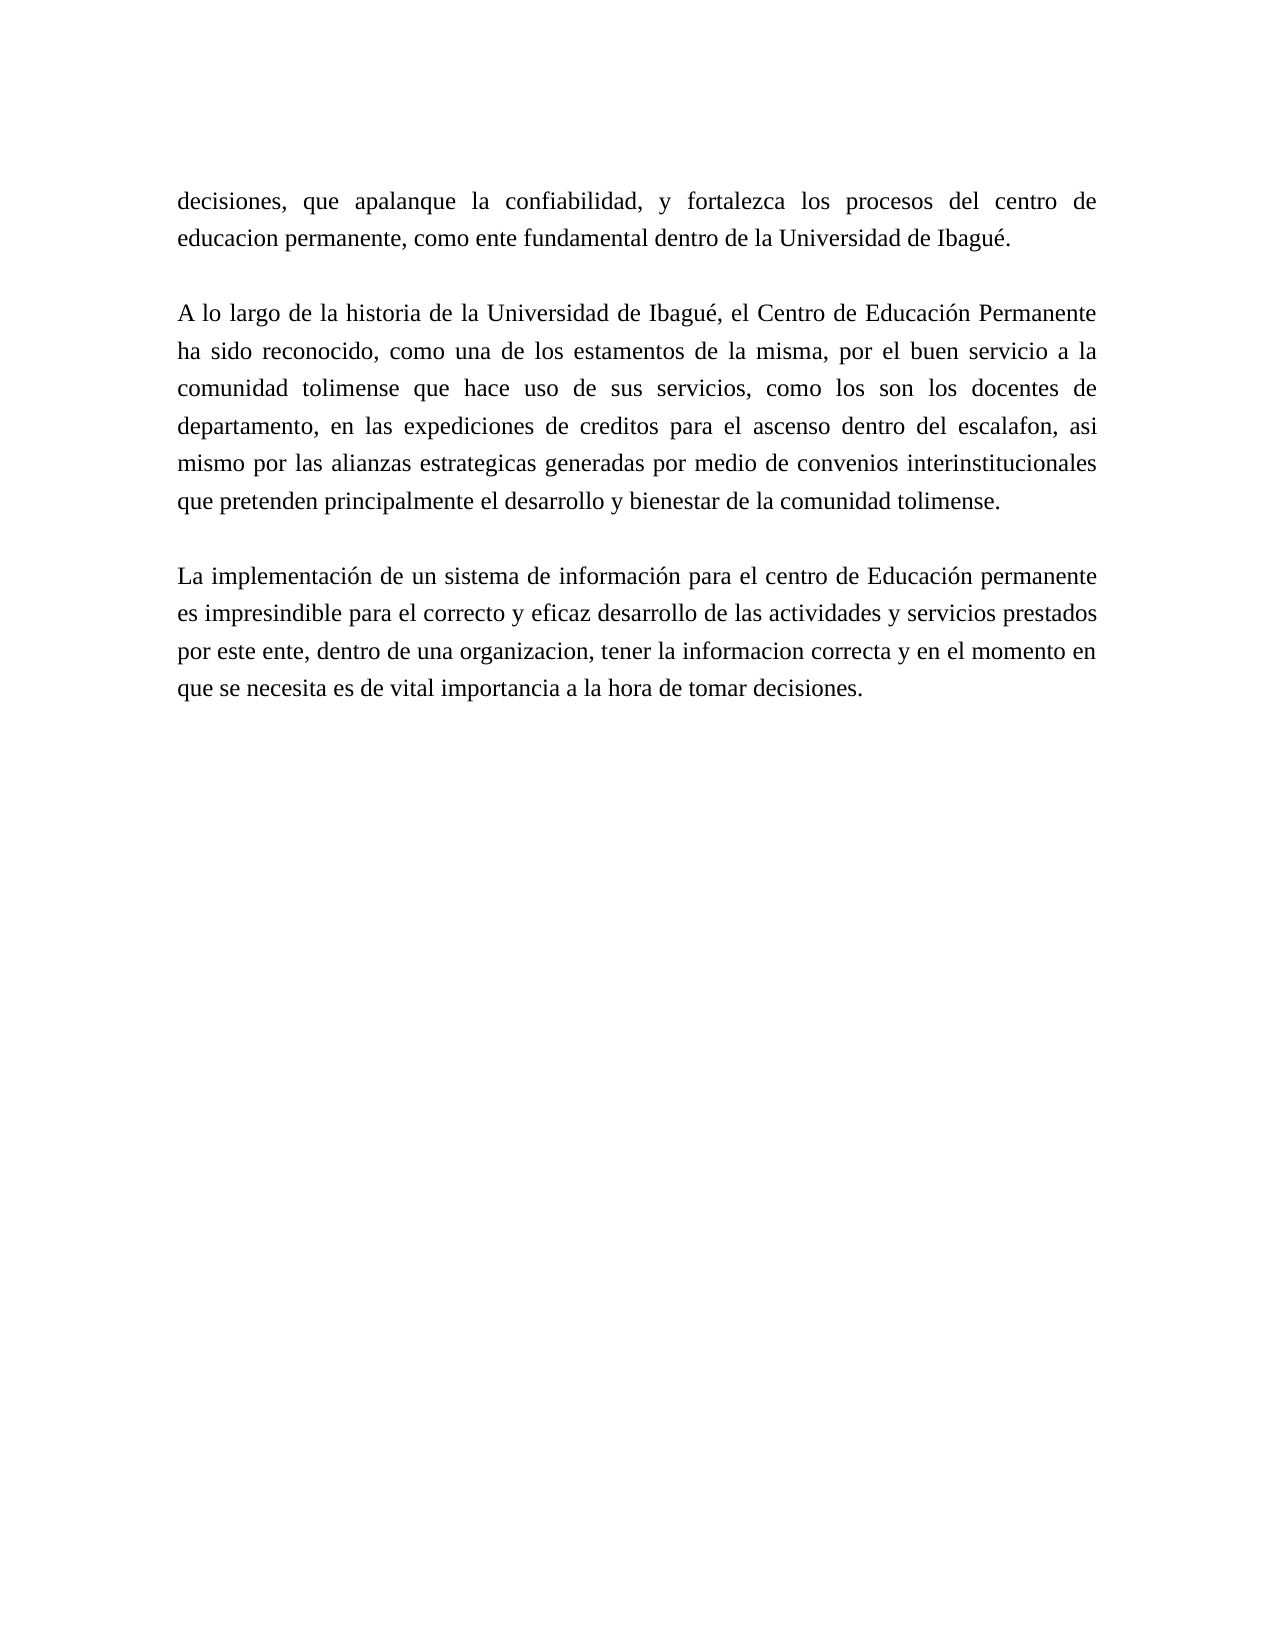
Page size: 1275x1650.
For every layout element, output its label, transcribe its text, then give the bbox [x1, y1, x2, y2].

text decisiones, que apalanque la confiabilidad, y fortalezca los procesos del centro de educacion permanente, como ente fundamental dentro de la Universidad de Ibagué. [177, 177, 1098, 252]
text La implementación de un sistema de información para el centro de Educación permanente es impresindible para el correcto y eficaz desarrollo de las actividades y servicios prestados por este ente, dentro de una organizacion, tener la informacion correcta y en el momento en que se necesita es de vital importancia a la hora de tomar decisiones. [177, 552, 1098, 702]
text A lo largo de la historia de la Universidad de Ibagué, el Centro de Educación Permanente ha sido reconocido, como una de los estamentos de la misma, por el buen servicio a la comunidad tolimense que hace uso de sus servicios, como los son los docentes de departamento, en las expediciones de creditos para el ascenso dentro del escalafon, asi mismo por las alianzas estrategicas generadas por medio de convenios interinstitucionales que pretenden principalmente el desarrollo y bienestar de la comunidad tolimense. [177, 289, 1098, 514]
